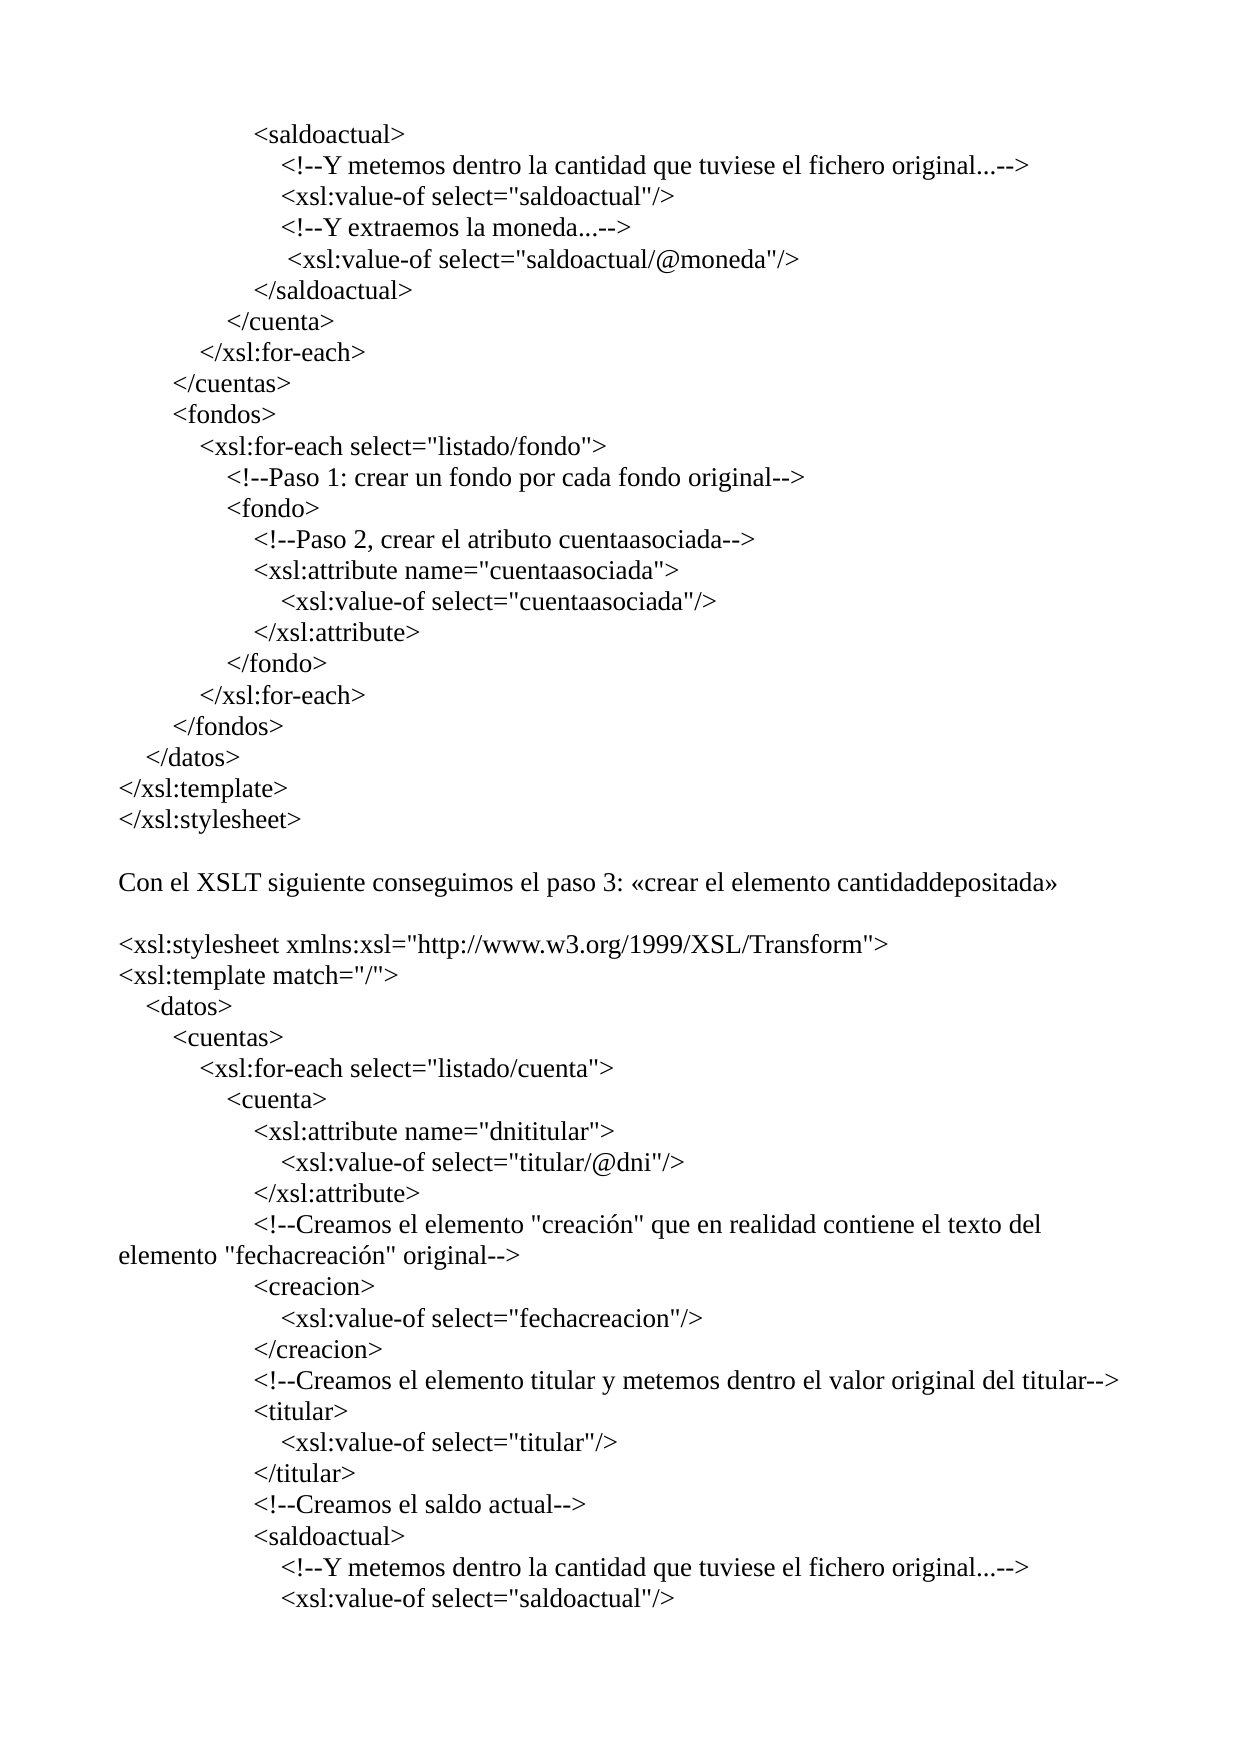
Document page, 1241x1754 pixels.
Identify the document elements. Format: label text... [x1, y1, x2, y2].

text <cuentas> [118, 1021, 1122, 1052]
text </saldoactual> [118, 274, 1122, 305]
text <!--Creamos el elemento "creación" que en realidad contiene el texto del elemento "fechacreación" original--> [118, 1208, 1122, 1271]
text <!--Paso 1: crear un fondo por cada fondo original--> [118, 461, 1122, 492]
text <xsl:for-each select="listado/cuenta"> [118, 1052, 1122, 1084]
text <xsl:value-of select="titular"/> [118, 1426, 1122, 1457]
text </titular> [118, 1457, 1122, 1488]
text <xsl:value-of select="fechacreacion"/> [118, 1302, 1122, 1333]
text </xsl:attribute> [118, 616, 1122, 648]
text <xsl:value-of select="saldoactual"/> [118, 180, 1122, 212]
text <xsl:value-of select="saldoactual/@moneda"/> [118, 243, 1122, 274]
text </datos> [118, 741, 1122, 772]
text <!--Creamos el saldo actual--> [118, 1488, 1122, 1520]
text <xsl:attribute name="dnititular"> [118, 1115, 1122, 1146]
text </xsl:for-each> [118, 336, 1122, 367]
text <saldoactual> [118, 118, 1122, 149]
text <xsl:value-of select="cuentaasociada"/> [118, 585, 1122, 616]
text <titular> [118, 1395, 1122, 1426]
text </cuentas> [118, 367, 1122, 398]
text <!--Y metemos dentro la cantidad que tuviese el fichero original...--> [118, 1551, 1122, 1582]
text </xsl:template> [118, 772, 1122, 803]
text <!--Creamos el elemento titular y metemos dentro el valor original del titular--> [118, 1364, 1122, 1395]
text Con el XSLT siguiente conseguimos el paso 3: «crear el elemento cantidaddepositada» [118, 866, 1122, 897]
text </xsl:stylesheet> [118, 803, 1122, 834]
text </creacion> [118, 1333, 1122, 1364]
text <xsl:for-each select="listado/fondo"> [118, 429, 1122, 461]
text </xsl:for-each> [118, 679, 1122, 710]
text </cuenta> [118, 305, 1122, 336]
text <datos> [118, 990, 1122, 1021]
text <fondos> [118, 398, 1122, 429]
text <fondo> [118, 492, 1122, 523]
text <!--Paso 2, crear el atributo cuentaasociada--> [118, 523, 1122, 554]
text <xsl:template match="/"> [118, 959, 1122, 990]
text <xsl:attribute name="cuentaasociada"> [118, 554, 1122, 585]
text </fondo> [118, 648, 1122, 679]
text <xsl:value-of select="saldoactual"/> [118, 1582, 1122, 1613]
text </xsl:attribute> [118, 1177, 1122, 1208]
text <saldoactual> [118, 1520, 1122, 1551]
text <cuenta> [118, 1084, 1122, 1115]
text <xsl:stylesheet xmlns:xsl="http://www.w3.org/1999/XSL/Transform"> [118, 928, 1122, 959]
text </fondos> [118, 710, 1122, 741]
text <creacion> [118, 1271, 1122, 1302]
text <!--Y metemos dentro la cantidad que tuviese el fichero original...--> [118, 149, 1122, 180]
text <xsl:value-of select="titular/@dni"/> [118, 1146, 1122, 1177]
text <!--Y extraemos la moneda...--> [118, 212, 1122, 243]
